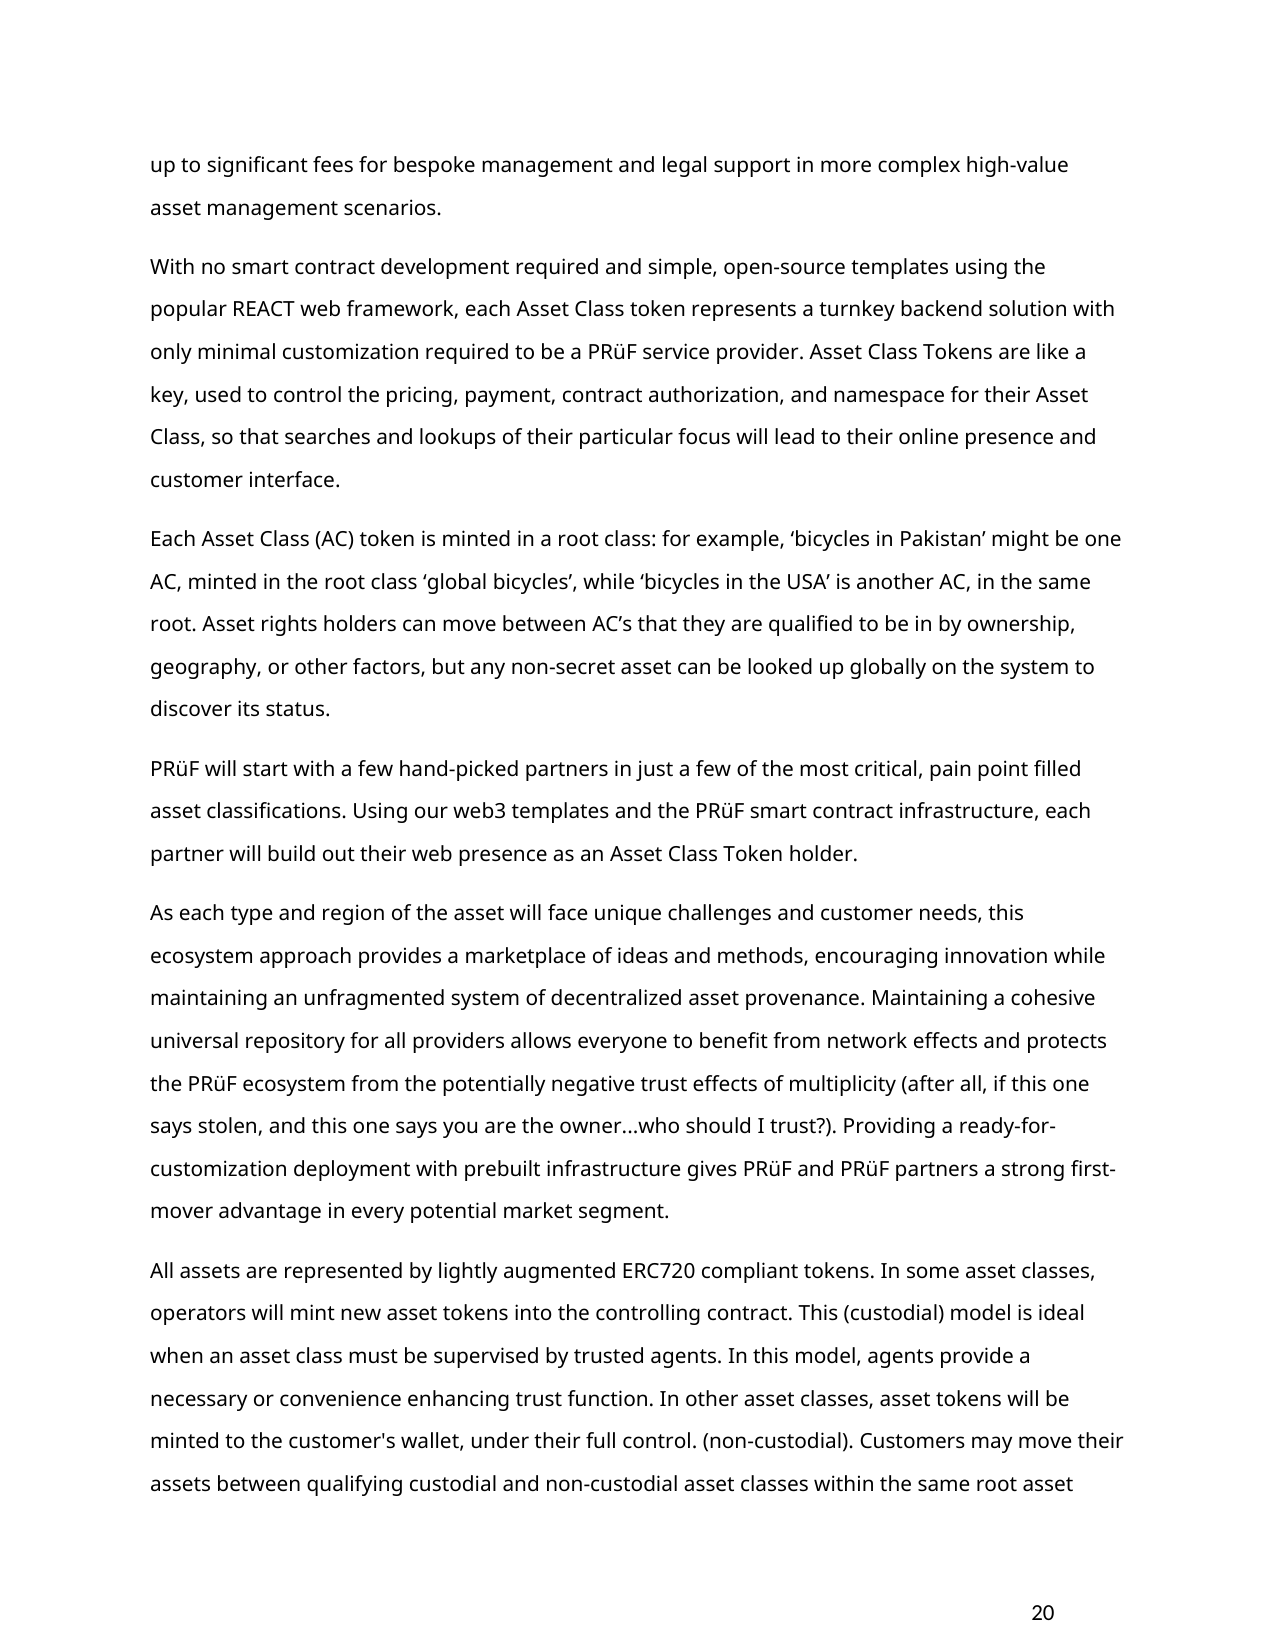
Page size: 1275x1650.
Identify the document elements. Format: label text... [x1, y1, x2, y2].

text All assets are represented by lightly augmented ERC720 compliant tokens. In some asset classes, operators will mint new asset tokens into the controlling contract. This (custodial) model is ideal when an asset class must be supervised by trusted agents. In this model, agents provide a necessary or convenience enhancing trust function. In other asset classes, asset tokens will be minted to the customer's wallet, under their full control. (non-custodial). Customers may move their assets between qualifying custodial and non-custodial asset classes within the same root asset [150, 1256, 1125, 1497]
text PRüF will start with a few hand-picked partners in just a few of the most critical, pain point filled asset classifications. Using our web3 templates and the PRüF smart contract infrastructure, each partner will build out their web presence as an Asset Class Token holder. [150, 754, 1125, 867]
text up to significant fees for bespoke management and legal support in more complex high-value asset management scenarios. [150, 150, 1125, 221]
text As each type and region of the asset will face unique challenges and customer needs, this ecosystem approach provides a marketplace of ideas and methods, encouraging innovation while maintaining an unfragmented system of decentralized asset provenance. Maintaining a cohesive universal repository for all providers allows everyone to benefit from network effects and protects the PRüF ecosystem from the potentially negative trust effects of multiplicity (after all, if this one says stolen, and this one says you are the owner...who should I trust?). Providing a ready-for-customization deployment with prebuilt infrastructure gives PRüF and PRüF partners a strong first-mover advantage in every potential market segment. [150, 898, 1125, 1225]
text With no smart contract development required and simple, open-source templates using the popular REACT web framework, each Asset Class token represents a turnkey backend solution with only minimal customization required to be a PRüF service provider. Asset Class Tokens are like a key, used to control the pricing, payment, contract authorization, and namespace for their Asset Class, so that searches and lookups of their particular focus will lead to their online presence and customer interface. [150, 252, 1125, 493]
text Each Asset Class (AC) token is minted in a root class: for example, ‘bicycles in Pakistan’ might be one AC, minted in the root class ‘global bicycles’, while ‘bicycles in the USA’ is another AC, in the same root. Asset rights holders can move between AC’s that they are qualified to be in by ownership, geography, or other factors, but any non-secret asset can be looked up globally on the system to discover its status. [150, 524, 1125, 723]
